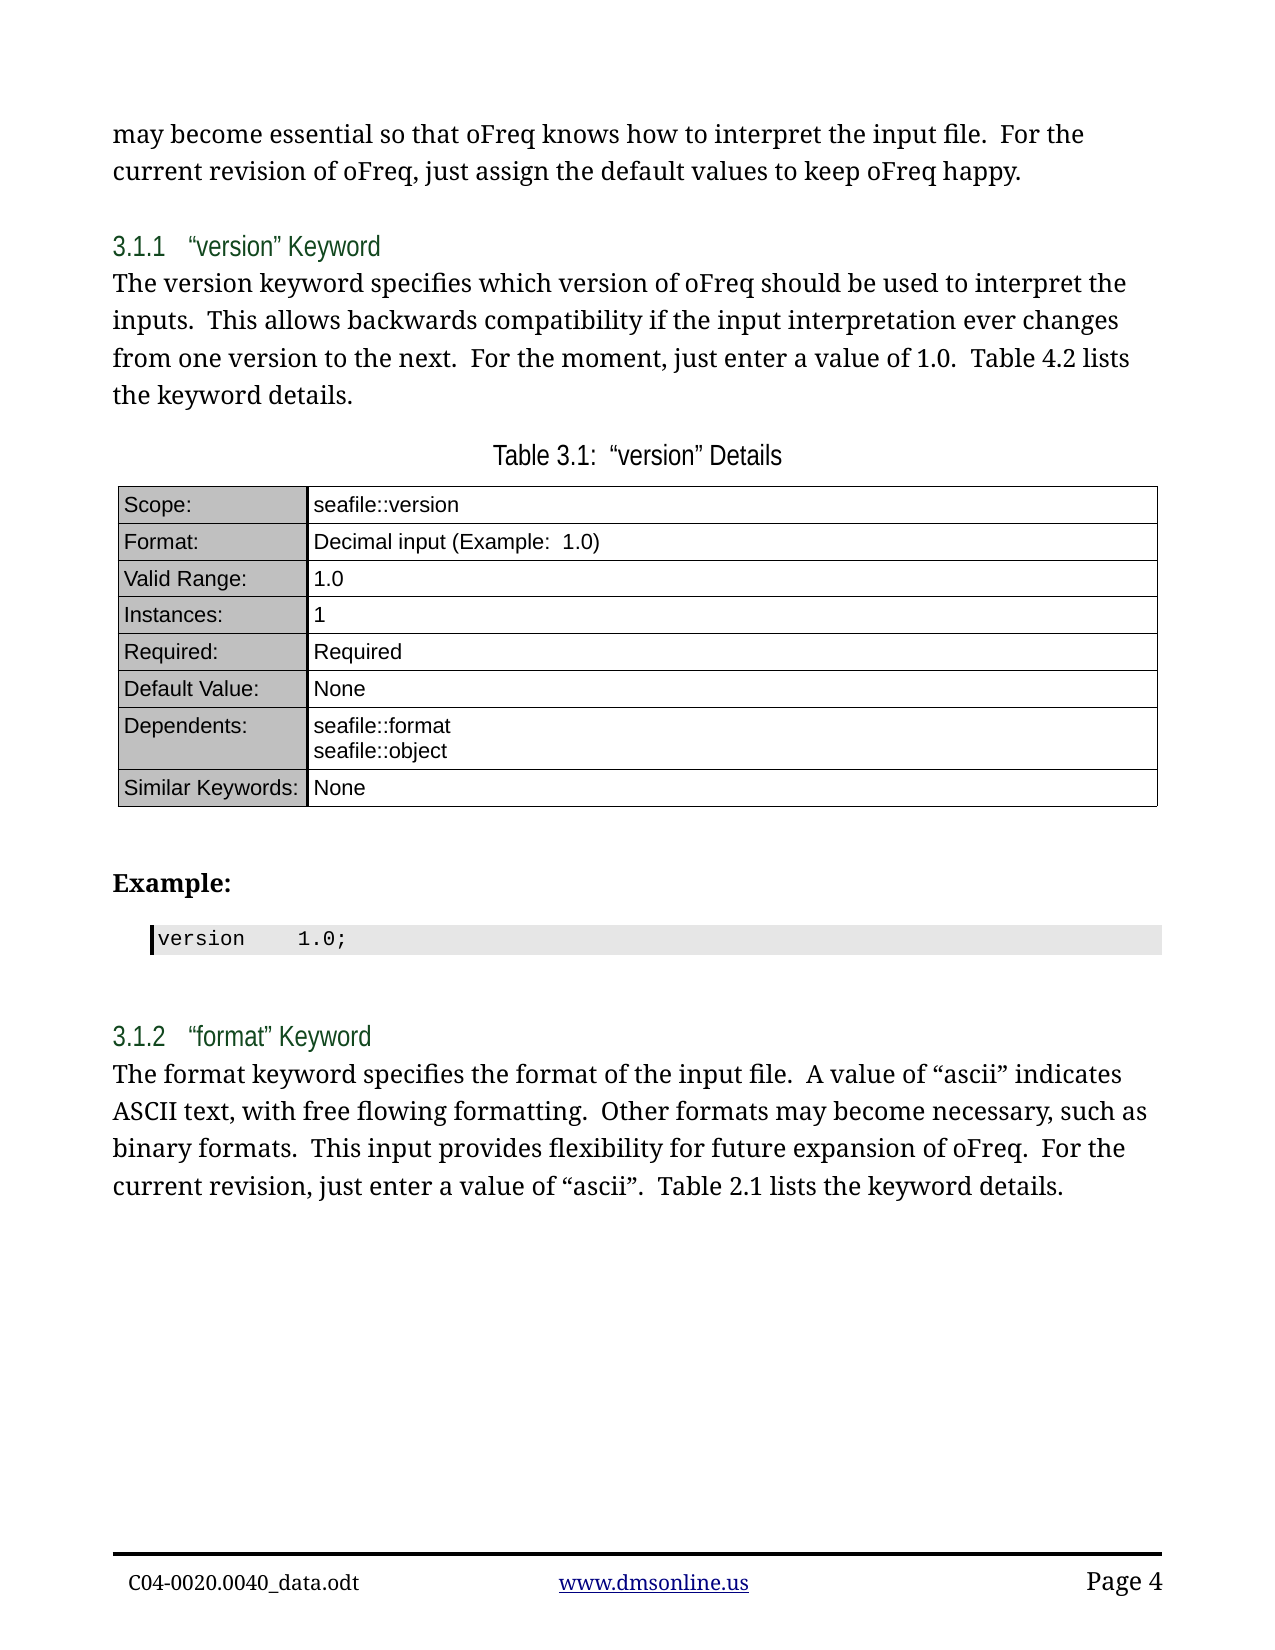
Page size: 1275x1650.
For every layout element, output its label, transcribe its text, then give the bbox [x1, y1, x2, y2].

table_cell None [309, 770, 1157, 806]
table_cell Format: [119, 524, 306, 560]
table_cell None [309, 671, 1157, 707]
table_cell Valid Range: [119, 561, 306, 596]
table_cell Required: [119, 634, 306, 670]
text The version keyword specifies which version of oFreq should be used to interpret the inputs. This allows backwards compatibility if the input interpretation ever changes from one version to the next. For the moment, just enter a value of 1.0. Table 4.2 lists the keyword details. [112, 266, 1162, 412]
text version 1.0; [154, 925, 1162, 955]
table_cell Decimal input (Example: 1.0) [309, 524, 1157, 560]
table_cell Similar Keywords: [119, 770, 306, 806]
table_cell Required [309, 634, 1157, 670]
subtitle “format” Keyword [112, 1019, 1162, 1053]
subtitle “version” keyword [112, 229, 1162, 262]
table_cell 1.0 [309, 561, 1157, 596]
table_cell seafile::format seafile::object [309, 708, 1157, 769]
table_header Scope: [119, 487, 306, 523]
table_header seafile::version [309, 487, 1157, 523]
table_cell 1 [309, 597, 1157, 633]
text may become essential so that oFreq knows how to interpret the input file. For the current revision of oFreq, just assign the default values to keep oFreq happy. [112, 117, 1162, 188]
table_cell Dependents: [119, 708, 306, 769]
text The format keyword specifies the format of the input file. A value of “ascii” indicates ASCII text, with free flowing formatting. Other formats may become necessary, such as binary formats. This input provides flexibility for future expansion of oFreq. For the current revision, just enter a value of “ascii”. Table 2.1 lists the keyword details. [112, 1056, 1162, 1202]
text Example: [112, 866, 1162, 899]
table_cell Default Value: [119, 671, 306, 707]
table_cell Instances: [119, 597, 306, 633]
text Table 3.1: “version” Details [112, 438, 1162, 471]
